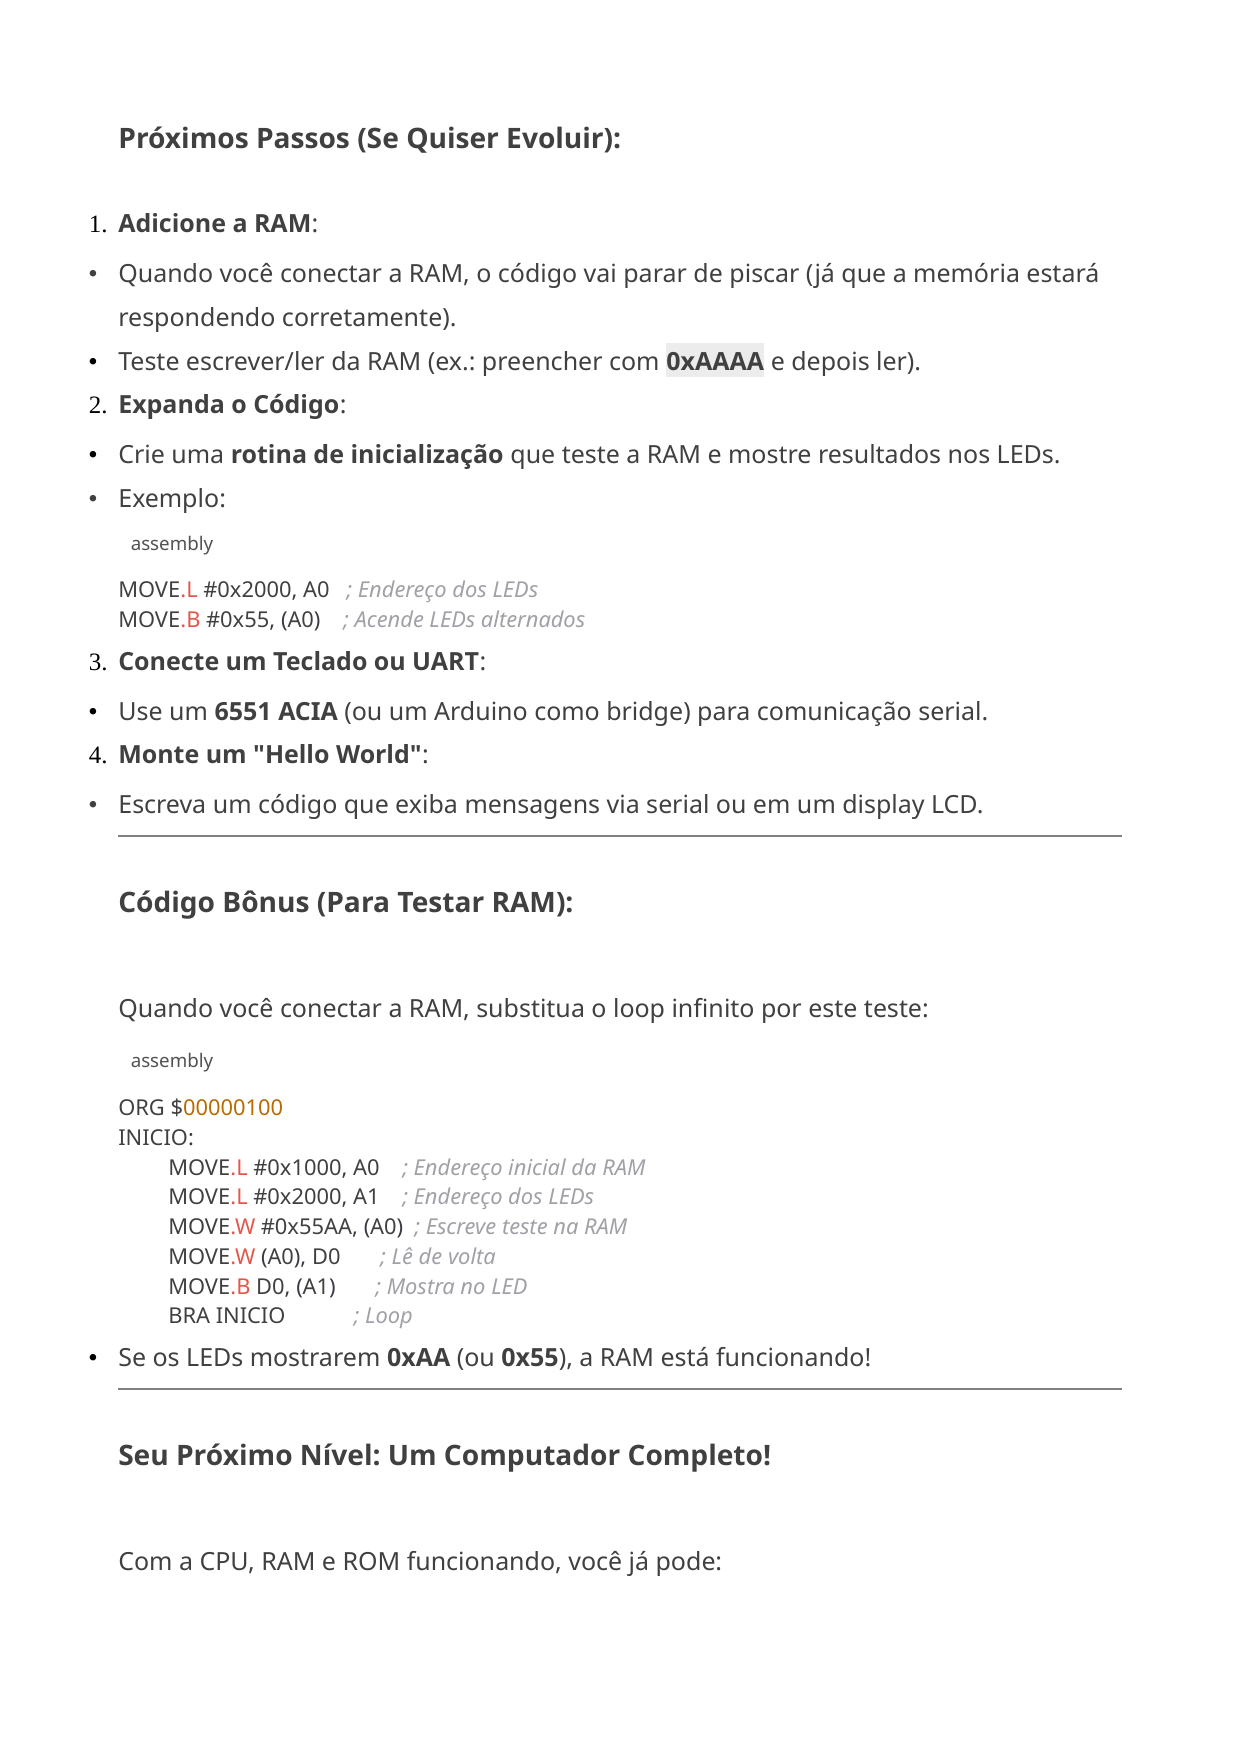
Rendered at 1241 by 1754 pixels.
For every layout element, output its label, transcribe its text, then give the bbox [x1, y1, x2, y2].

text MOVE.L #0x1000, A0 ; Endereço inicial da RAM [118, 1151, 1122, 1181]
subtitle Código Bônus (Para Testar RAM): [118, 883, 1122, 921]
list Conecte um Teclado ou UART: [118, 634, 1122, 677]
list Use um 6551 ACIA (ou um Arduino como bridge) para comunicação serial. [118, 684, 1122, 727]
list Crie uma rotina de inicialização que teste a RAM e mostre resultados nos LEDs. [118, 427, 1122, 471]
subtitle Próximos Passos (Se Quiser Evoluir): [118, 118, 1122, 156]
text MOVE.W (A0), D0 ; Lê de volta [118, 1241, 1122, 1271]
text Com a CPU, RAM e ROM funcionando, você já pode: [118, 1534, 1122, 1577]
text BRA INICIO ; Loop [118, 1300, 1122, 1330]
text MOVE.L #0x2000, A1 ; Endereço dos LEDs [118, 1181, 1122, 1211]
text INICIO: [118, 1122, 1122, 1151]
text Quando você conectar a RAM, substitua o loop infinito por este teste: [118, 981, 1122, 1025]
text ORG $00000100 [118, 1092, 1122, 1122]
list Monte um "Hello World": [118, 727, 1122, 771]
text MOVE.B D0, (A1) ; Mostra no LED [118, 1271, 1122, 1300]
list Expanda o Código: [118, 377, 1122, 421]
subtitle Seu Próximo Nível: Um Computador Completo! [118, 1436, 1122, 1474]
list Teste escrever/ler da RAM (ex.: preencher com 0xAAAA e depois ler). [118, 333, 1122, 377]
list Se os LEDs mostrarem 0xAA (ou 0x55), a RAM está funcionando! [118, 1330, 1122, 1374]
list Exemplo: [118, 471, 1122, 515]
list assembly [131, 527, 1122, 555]
list Quando você conectar a RAM, o código vai parar de piscar (já que a memória estará respondendo corretamente). [118, 246, 1122, 333]
text assembly [131, 1045, 1122, 1073]
list MOVE.L #0x2000, A0 ; Endereço dos LEDs [118, 574, 1122, 604]
list Adicione a RAM: [118, 196, 1122, 240]
text MOVE.W #0x55AA, (A0) ; Escreve teste na RAM [118, 1211, 1122, 1241]
list Escreva um código que exiba mensagens via serial ou em um display LCD. [118, 777, 1122, 821]
list MOVE.B #0x55, (A0) ; Acende LEDs alternados [118, 604, 1122, 634]
